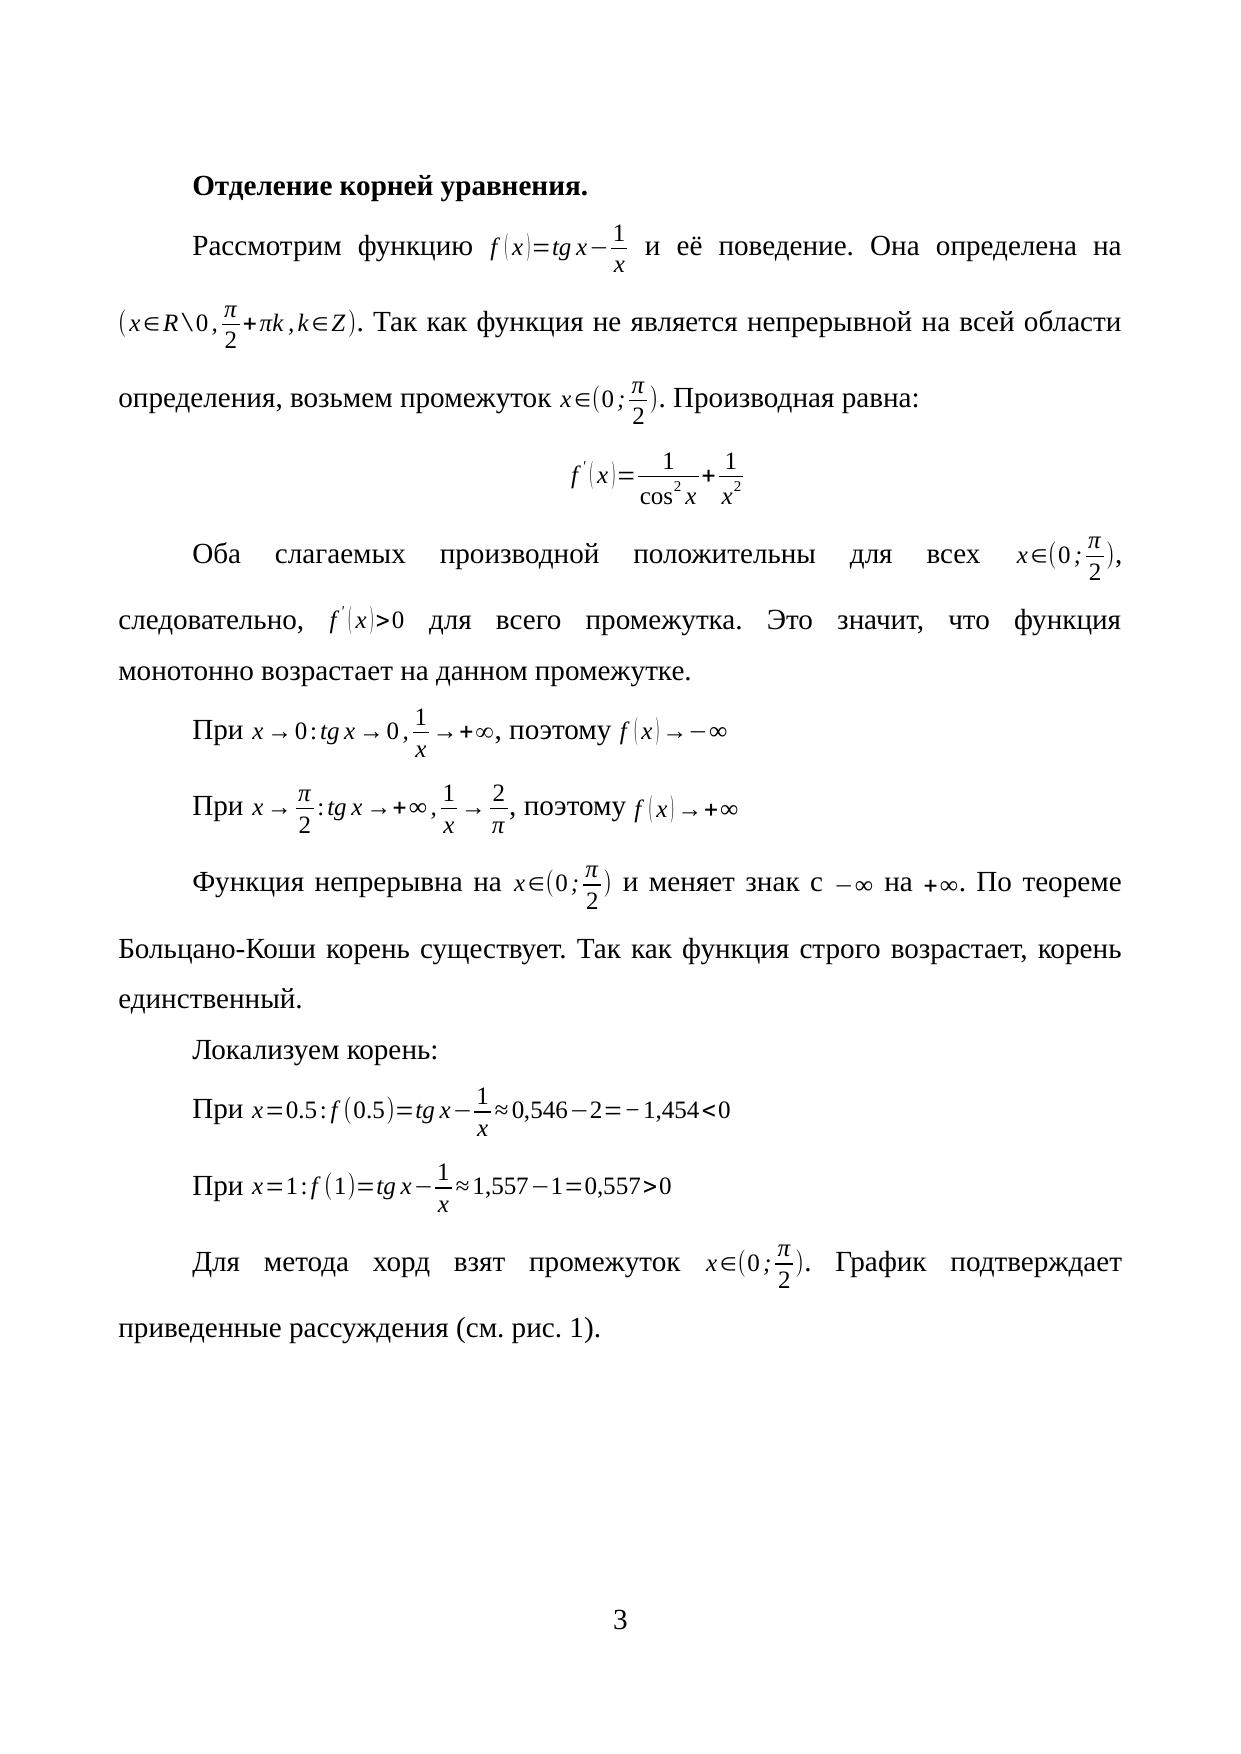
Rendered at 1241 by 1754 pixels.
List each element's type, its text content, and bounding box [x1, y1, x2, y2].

text При , поэтому [118, 703, 1122, 762]
text Оба слагаемых производной положительны для всех , следовательно, для всего промежутка. Это значит, что функция монотонно возрастает на данном промежутке. [118, 526, 1122, 686]
text Рассмотрим функцию и её поведение. Она определена на . Так как функция не является непрерывной на всей области определения, возьмем промежуток . Производная равна: [118, 219, 1122, 430]
text Функция непрерывна на и меняет знак с на . По теореме Больцано-Коши корень существует. Так как функция строго возрастает, корень единственный. [118, 855, 1122, 1015]
text При [118, 1082, 1122, 1141]
text Локализуем корень: [118, 1032, 1122, 1065]
text При , поэтому [118, 779, 1122, 838]
text При [118, 1158, 1122, 1217]
text Для метода хорд взят промежуток . График подтверждает приведенные рассуждения (см. рис. 1). [118, 1234, 1122, 1344]
text Отделение корней уравнения. [118, 168, 1122, 202]
